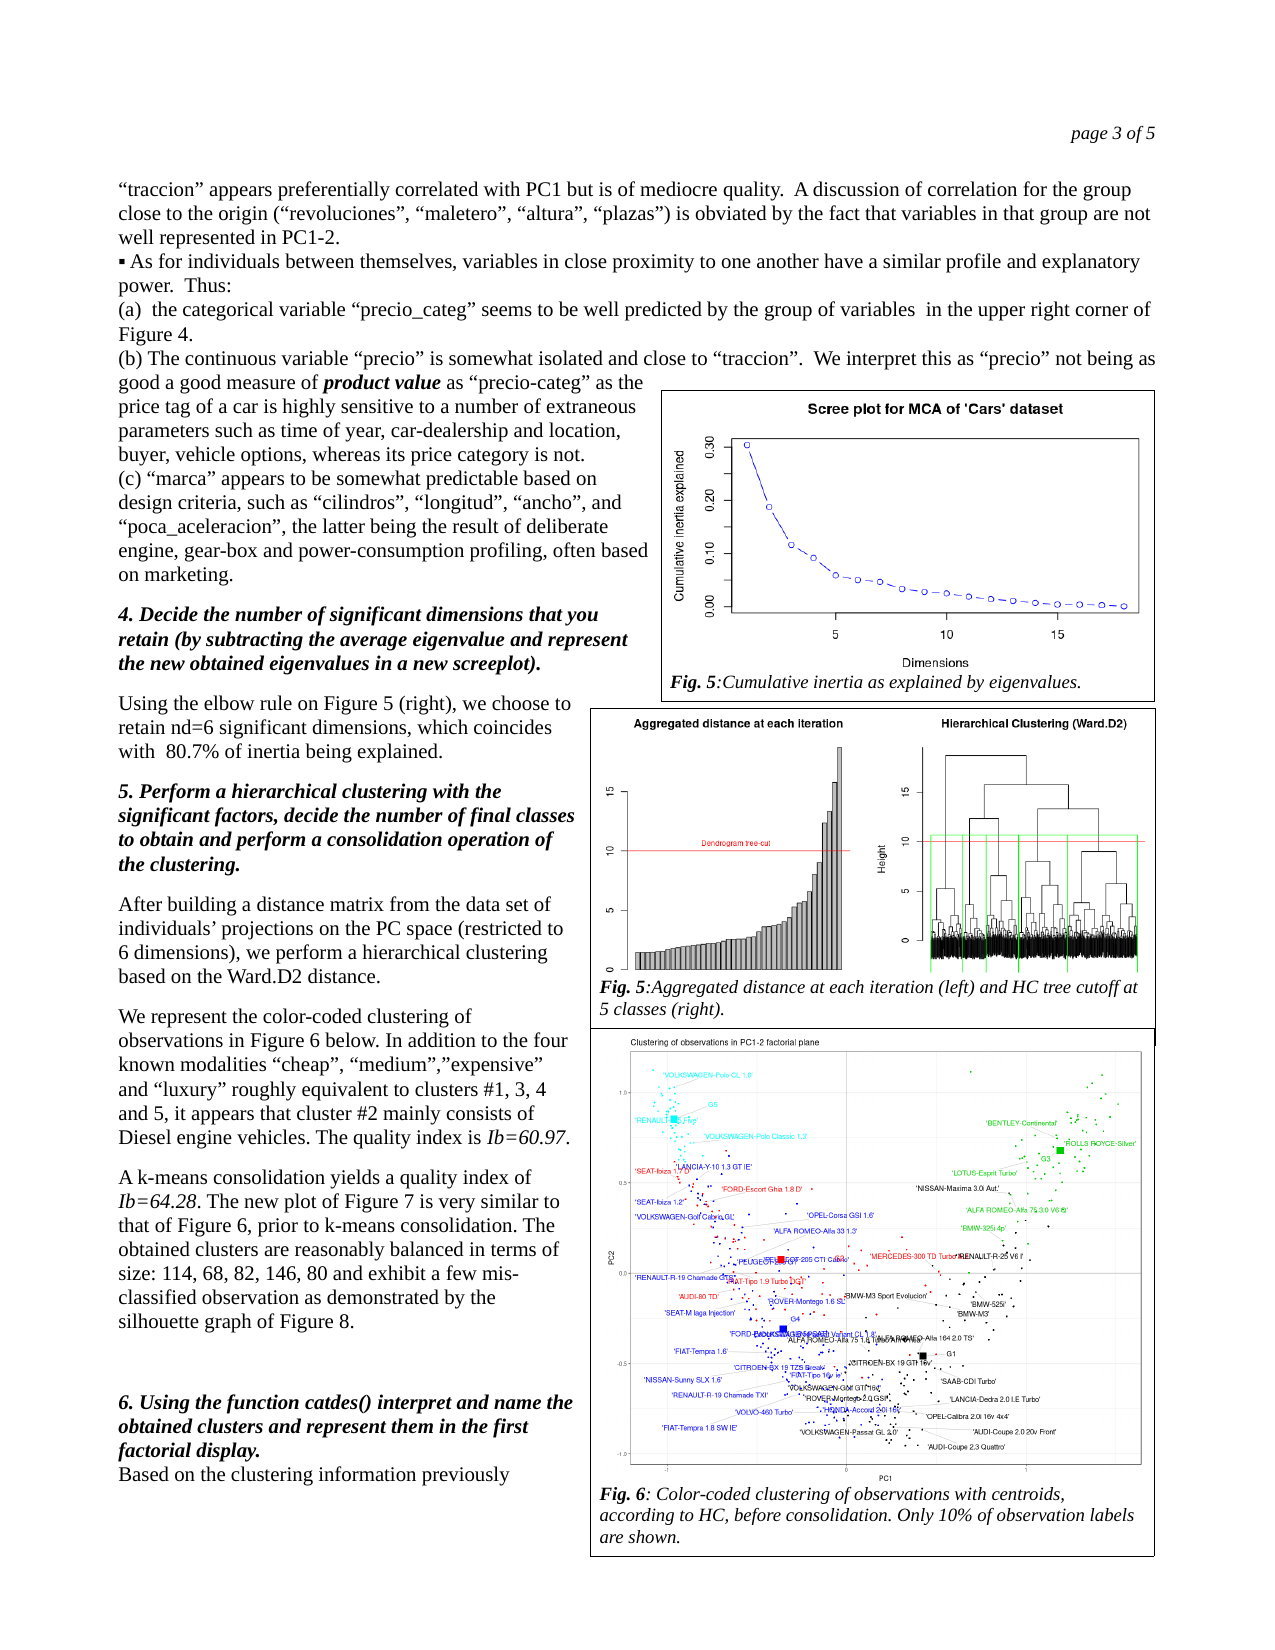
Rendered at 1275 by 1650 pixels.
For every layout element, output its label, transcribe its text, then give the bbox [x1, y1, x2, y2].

text [591, 709, 1155, 1028]
picture [599, 716, 1146, 977]
text Fig. 6: Color-coded clustering of observations with centroids, according to HC, before consolidation. Only 10% of observation labels are shown. [599, 1483, 1145, 1547]
text Fig. 5:Aggregated distance at each iteration (left) and HC tree cutoff at 5 classes (right). [599, 977, 1146, 1019]
text We represent the color-coded clustering of observations in Figure 6 below. In addition to the four known modalities “cheap”, “medium”,”expensive” and “luxury” roughly equivalent to clusters #1, 3, 4 and 5, it appears that cluster #2 mainly consists of Diesel engine vehicles. The quality index is Ib=60.97. [118, 1004, 590, 1149]
text 6. Using the function catdes() interpret and name the obtained clusters and represent them in the first factorial display. [118, 1390, 590, 1462]
text Fig. 5:Cumulative inertia as explained by eigenvalues. [670, 399, 1145, 693]
text After building a distance matrix from the data set of individuals’ projections on the PC space (restricted to 6 dimensions), we perform a hierarchical clustering based on the Ward.D2 distance. [118, 892, 590, 988]
text Using the elbow rule on Figure 5 (right), we choose to retain nd=6 significant dimensions, which coincides with 80.7% of inertia being explained. [118, 691, 1157, 763]
text 4. Decide the number of significant dimensions that you retain (by subtracting the average eigenvalue and represent the new obtained eigenvalues in a new screeplot). [118, 602, 661, 674]
text A k-means consolidation yields a quality index of Ib=64.28. The new plot of Figure 7 is very similar to that of Figure 6, prior to k-means consolidation. The obtained clusters are reasonably balanced in terms of size: 114, 68, 82, 146, 80 and exhibit a few mis-classified observation as demonstrated by the silhouette graph of Figure 8. [118, 1165, 590, 1333]
text Based on the clustering information previously [118, 1462, 590, 1486]
text 5. Perform a hierarchical clustering with the significant factors, decide the number of final classes to obtain and perform a consolidation operation of the clustering. [118, 779, 590, 876]
picture [599, 1037, 1145, 1483]
picture [672, 398, 1150, 672]
text “traccion” appears preferentially correlated with PC1 but is of mediocre quality. A discussion of correlation for the group close to the origin (“revoluciones”, “maletero”, “altura”, “plazas”) is obviated by the fact that variables in that group are not well represented in PC1-2. ▪ As for individuals between themselves, variables in close proximity to one another have a similar profile and explanatory power. Thus: (a) the categorical variable “precio_categ” seems to be well predicted by the group of variables in the upper right corner of Figure 4. (b) The continuous variable “precio” is somewhat isolated and close to “traccion”. We interpret this as “precio” not being as good a good measure of product value as “precio-categ” as the price tag of a car is highly sensitive to a number of extraneous parameters such as time of year, car-dealership and location, buyer, vehicle options, whereas its price category is not. (c) “marca” appears to be somewhat predictable based on design criteria, such as “cilindros”, “longitud”, “ancho”, and “poca_aceleracion”, the latter being the result of deliberate engine, gear-box and power-consumption profiling, often based on marketing. [118, 177, 1157, 586]
